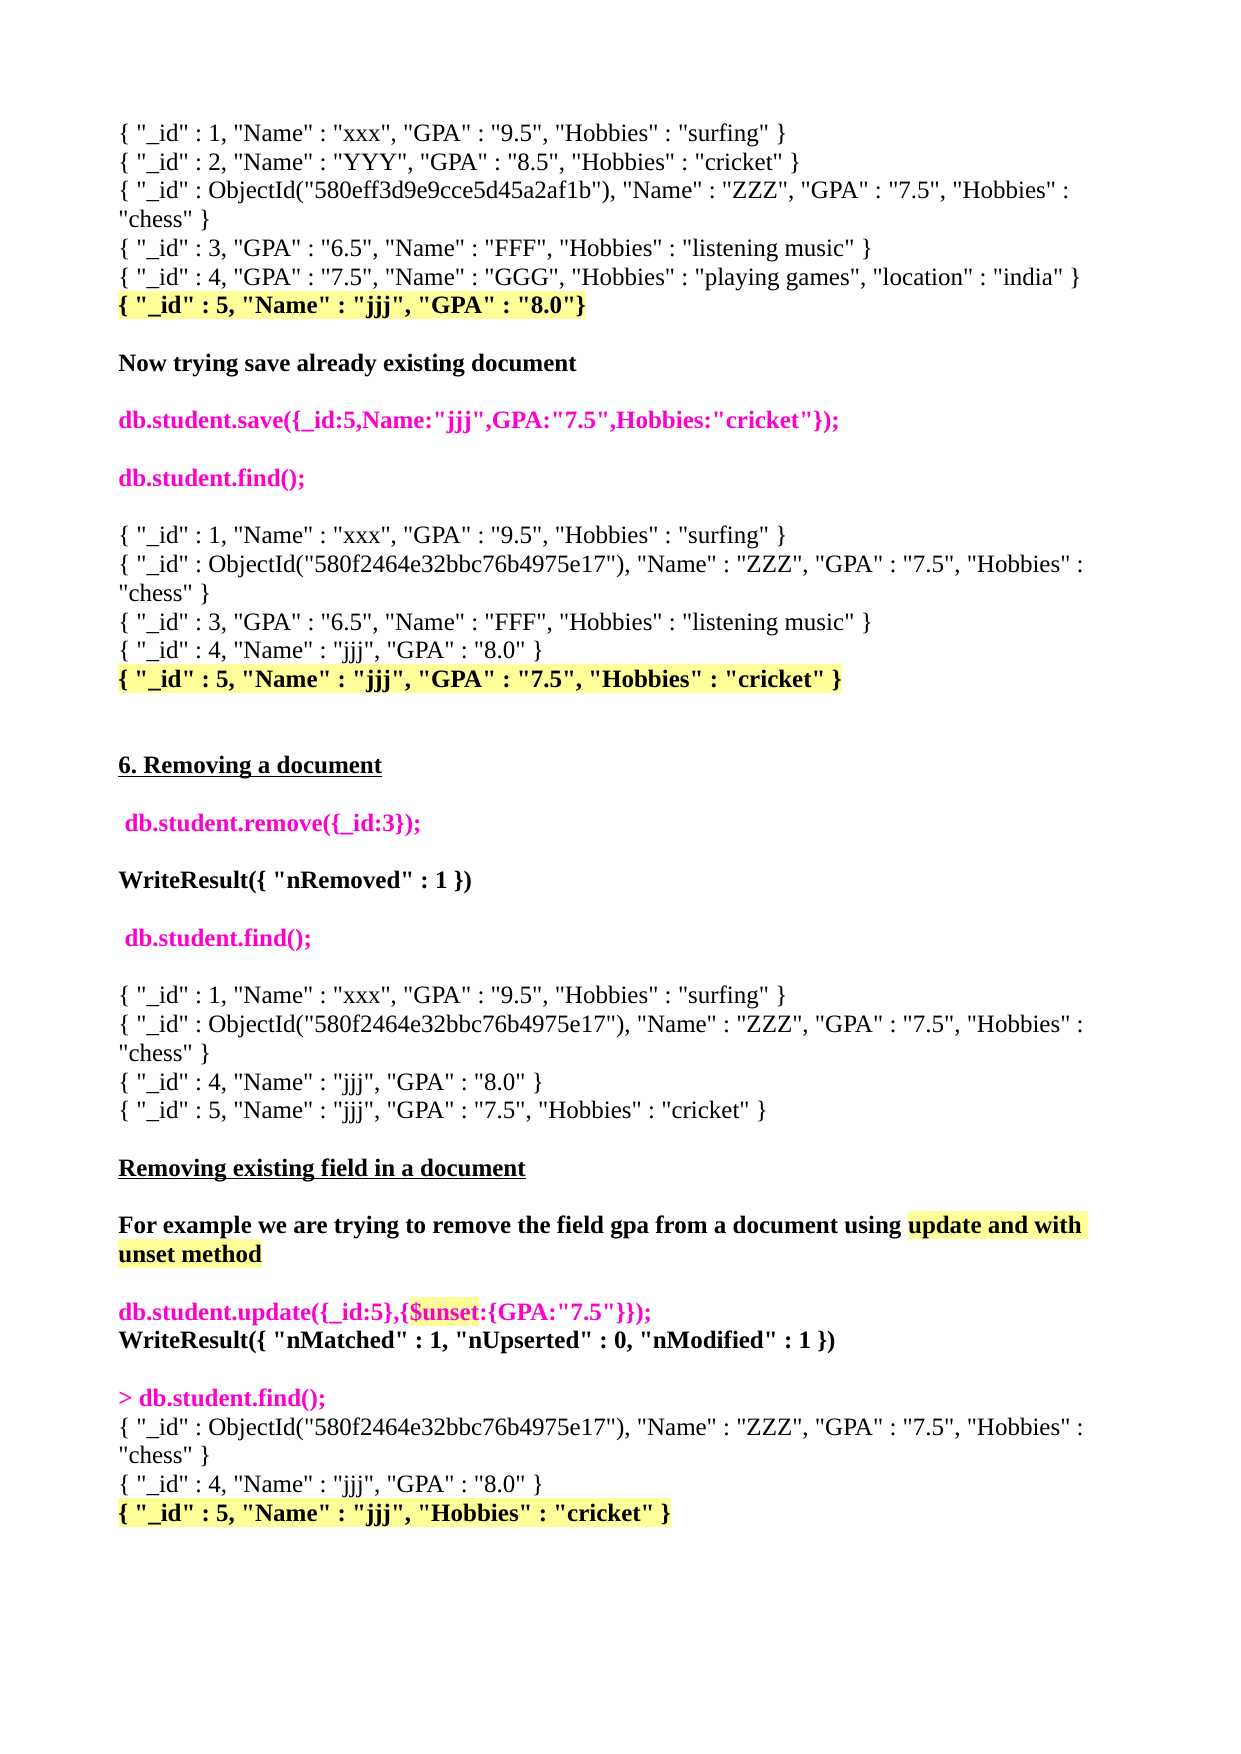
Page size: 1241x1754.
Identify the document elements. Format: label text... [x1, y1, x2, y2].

text db.student.remove({_id:3}); [118, 808, 1122, 837]
text WriteResult({ "nRemoved" : 1 }) [118, 866, 1122, 894]
text > db.student.find(); [118, 1383, 1122, 1412]
text { "_id" : 4, "Name" : "jjj", "GPA" : "8.0" } [118, 1469, 1122, 1498]
text { "_id" : 5, "Name" : "jjj", "GPA" : "8.0"} [118, 291, 1122, 319]
text { "_id" : ObjectId("580f2464e32bbc76b4975e17"), "Name" : "ZZZ", "GPA" : "7.5", "Hobbies" : "chess" } [118, 1009, 1122, 1067]
text { "_id" : 4, "Name" : "jjj", "GPA" : "8.0" } [118, 636, 1122, 664]
text 6. Removing a document [118, 751, 1122, 779]
text { "_id" : 5, "Name" : "jjj", "Hobbies" : "cricket" } [118, 1498, 1122, 1527]
text { "_id" : 1, "Name" : "xxx", "GPA" : "9.5", "Hobbies" : "surfing" } [118, 521, 1122, 549]
text { "_id" : 1, "Name" : "xxx", "GPA" : "9.5", "Hobbies" : "surfing" } [118, 118, 1122, 147]
text For example we are trying to remove the field gpa from a document using update and with unset method [118, 1211, 1122, 1268]
text Removing existing field in a document [118, 1153, 1122, 1182]
text { "_id" : 1, "Name" : "xxx", "GPA" : "9.5", "Hobbies" : "surfing" } [118, 981, 1122, 1009]
text { "_id" : ObjectId("580f2464e32bbc76b4975e17"), "Name" : "ZZZ", "GPA" : "7.5", "Hobbies" : "chess" } [118, 1412, 1122, 1469]
text { "_id" : 5, "Name" : "jjj", "GPA" : "7.5", "Hobbies" : "cricket" } [118, 1096, 1122, 1124]
text { "_id" : ObjectId("580f2464e32bbc76b4975e17"), "Name" : "ZZZ", "GPA" : "7.5", "Hobbies" : "chess" } [118, 549, 1122, 607]
text { "_id" : 3, "GPA" : "6.5", "Name" : "FFF", "Hobbies" : "listening music" } [118, 233, 1122, 262]
text { "_id" : 3, "GPA" : "6.5", "Name" : "FFF", "Hobbies" : "listening music" } [118, 607, 1122, 636]
text { "_id" : ObjectId("580eff3d9e9cce5d45a2af1b"), "Name" : "ZZZ", "GPA" : "7.5", "Hobbies" : "chess" } [118, 176, 1122, 233]
text WriteResult({ "nMatched" : 1, "nUpserted" : 0, "nModified" : 1 }) [118, 1326, 1122, 1354]
text { "_id" : 4, "Name" : "jjj", "GPA" : "8.0" } [118, 1067, 1122, 1096]
text Now trying save already existing document [118, 348, 1122, 377]
text db.student.find(); [118, 923, 1122, 952]
text db.student.save({_id:5,Name:"jjj",GPA:"7.5",Hobbies:"cricket"}); [118, 406, 1122, 434]
text db.student.update({_id:5},{$unset:{GPA:"7.5"}}); [118, 1297, 1122, 1326]
text { "_id" : 4, "GPA" : "7.5", "Name" : "GGG", "Hobbies" : "playing games", "location" : "india" } [118, 262, 1122, 291]
text { "_id" : 2, "Name" : "YYY", "GPA" : "8.5", "Hobbies" : "cricket" } [118, 147, 1122, 176]
text { "_id" : 5, "Name" : "jjj", "GPA" : "7.5", "Hobbies" : "cricket" } [118, 664, 1122, 693]
text db.student.find(); [118, 463, 1122, 492]
